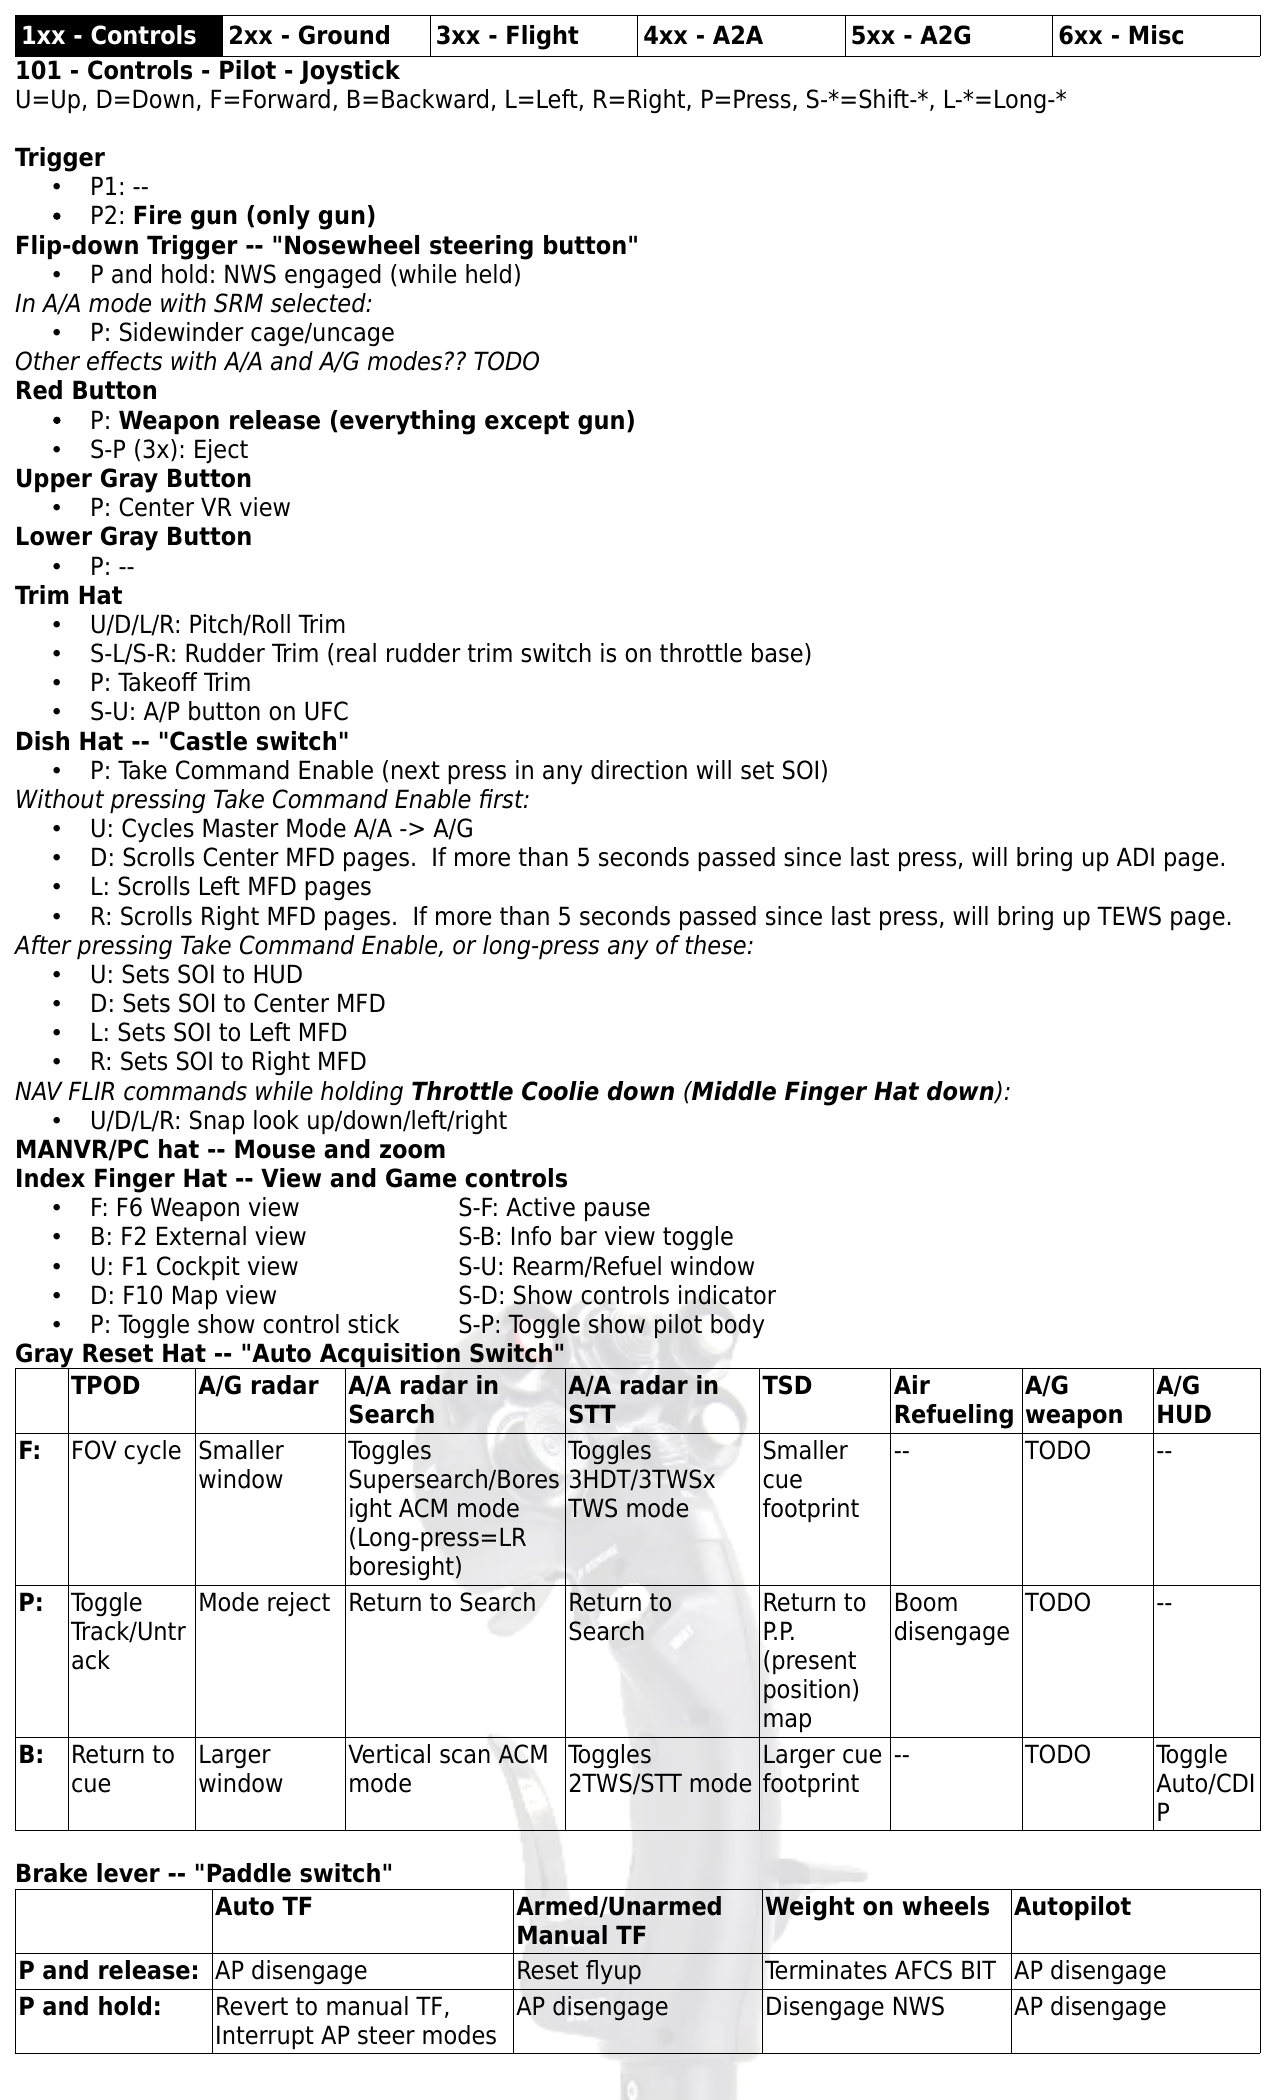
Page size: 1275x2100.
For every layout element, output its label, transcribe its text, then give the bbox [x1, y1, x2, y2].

table_cell Return to cue [69, 1738, 195, 1830]
list P: -- [52, 552, 1260, 581]
text Trim Hat [15, 581, 1260, 610]
table_cell Smaller window [196, 1434, 345, 1585]
table_header TPOD [69, 1369, 195, 1433]
text Brake lever -- "Paddle switch" [15, 1860, 388, 1889]
text Gray Reset Hat -- "Auto Acquisition Switch" [887, 1339, 1260, 1368]
list R: Sets SOI to Right MFD [52, 1047, 1260, 1077]
table_cell Return to Search [346, 1586, 388, 1737]
table_cell AP disengage [1012, 1954, 1260, 1989]
table_cell Toggles Supersearch/Boresight ACM mode (Long-press=LR boresight) [346, 1434, 388, 1585]
table_cell Toggle Auto/CDIP [1154, 1738, 1260, 1830]
text 101 - Controls - Pilot - Joystick [15, 57, 1260, 85]
table_cell F: [16, 1434, 68, 1585]
table_header 2xx - Ground [223, 16, 430, 56]
text In A/A mode with SRM selected: [15, 289, 1260, 318]
table_header A/A radar in Search [346, 1369, 388, 1433]
text Index Finger Hat -- View and Game controls [15, 1164, 1260, 1193]
text MANVR/PC hat -- Mouse and zoom [15, 1135, 1260, 1164]
text U=Up, D=Down, F=Forward, B=Backward, L=Left, R=Right, P=Press, S-*=Shift-*, L-*=Long-* [15, 85, 1260, 114]
table_cell Vertical scan ACM mode [346, 1738, 388, 1830]
table_cell -- [1154, 1434, 1260, 1585]
text Without pressing Take Command Enable first: [15, 785, 1260, 814]
text Brake lever -- "Paddle switch" [887, 1860, 1260, 1889]
table_header [16, 1369, 68, 1433]
table_cell P and release: [16, 1954, 212, 1989]
table_cell TODO [1023, 1586, 1153, 1737]
table_cell Terminates AFCS BIT [887, 1954, 1011, 1989]
list P: Toggle show control stick S-P: Toggle show pilot body [52, 1310, 388, 1339]
text Dish Hat -- "Castle switch" [15, 727, 1260, 756]
table_cell P: [16, 1586, 68, 1737]
list P: Toggle show control stick S-P: Toggle show pilot body [887, 1310, 1260, 1339]
table_cell AP disengage [213, 1954, 388, 1989]
text Upper Gray Button [15, 464, 1260, 493]
table_cell -- [1154, 1586, 1260, 1737]
table_header Weight on wheels [887, 1890, 1011, 1953]
list L: Sets SOI to Left MFD [52, 1018, 1260, 1047]
table_header 1xx - Controls [16, 16, 222, 56]
text Other effects with A/A and A/G modes?? TODO [15, 347, 1260, 377]
text After pressing Take Command Enable, or long-press any of these: [15, 931, 1260, 960]
list D: F10 Map view S-D: Show controls indicator [52, 1281, 388, 1310]
table_header A/G weapon [1023, 1369, 1153, 1433]
table_header A/G radar [196, 1369, 345, 1433]
list F: F6 Weapon view S-F: Active pause [52, 1193, 1260, 1222]
list L: Scrolls Left MFD pages [52, 872, 1260, 902]
table_header 5xx - A2G [846, 16, 1052, 56]
list P: Sidewinder cage/uncage [52, 318, 1260, 347]
text Red Button [15, 377, 1260, 406]
text NAV FLIR commands while holding Throttle Coolie down (Middle Finger Hat down): [15, 1077, 1260, 1106]
table_cell Larger window [196, 1738, 345, 1830]
list P: Weapon release (everything except gun) [52, 406, 1260, 435]
list U: Cycles Master Mode A/A -> A/G [52, 814, 1260, 843]
list S-U: A/P button on UFC [52, 697, 1260, 727]
table_header Air Refueling [891, 1369, 1022, 1433]
list P2: Fire gun (only gun) [52, 202, 1260, 231]
text Lower Gray Button [15, 522, 1260, 552]
table_cell FOV cycle [69, 1434, 195, 1585]
table_header 3xx - Flight [431, 16, 637, 56]
list U/D/L/R: Pitch/Roll Trim [52, 610, 1260, 639]
list D: F10 Map view S-D: Show controls indicator [887, 1281, 1260, 1310]
text Flip-down Trigger -- "Nosewheel steering button" [15, 231, 1260, 260]
table_cell AP disengage [1012, 1990, 1260, 2053]
list P: Takeoff Trim [52, 668, 1260, 697]
list S-P (3x): Eject [52, 435, 1260, 464]
list P: Take Command Enable (next press in any direction will set SOI) [52, 756, 1260, 785]
list S-L/S-R: Rudder Trim (real rudder trim switch is on throttle base) [52, 639, 1260, 668]
list D: Sets SOI to Center MFD [52, 989, 1260, 1018]
list U: Sets SOI to HUD [52, 960, 1260, 989]
list P: Center VR view [52, 493, 1260, 522]
list P and hold: NWS engaged (while held) [52, 260, 1260, 289]
list D: Scrolls Center MFD pages. If more than 5 seconds passed since last press, will bring up ADI page. [52, 843, 1260, 872]
list U/D/L/R: Snap look up/down/left/right [52, 1106, 1260, 1135]
table_cell B: [16, 1738, 68, 1830]
text Trigger [15, 143, 1260, 172]
table_cell Boom disengage [891, 1586, 1022, 1737]
table_header 4xx - A2A [638, 16, 845, 56]
table_cell TODO [1023, 1738, 1153, 1830]
list R: Scrolls Right MFD pages. If more than 5 seconds passed since last press, will bring up TEWS page. [52, 902, 1260, 931]
list U: F1 Cockpit view S-U: Rearm/Refuel window [52, 1252, 1260, 1281]
table_header Auto TF [213, 1890, 388, 1953]
table_header 6xx - Misc [1053, 16, 1260, 56]
table_cell Disengage NWS [887, 1990, 1011, 2053]
table_cell -- [891, 1434, 1022, 1585]
table_header [16, 1890, 212, 1953]
table_cell Mode reject [196, 1586, 345, 1737]
table_cell -- [891, 1738, 1022, 1830]
table_header Autopilot [1012, 1890, 1260, 1953]
list P1: -- [52, 172, 1260, 202]
table_cell Revert to manual TF, Interrupt AP steer modes [213, 1990, 388, 2053]
list B: F2 External view S-B: Info bar view toggle [52, 1222, 1260, 1252]
table_header A/G HUD [1154, 1369, 1260, 1433]
table_cell Toggle Track/Untrack [69, 1586, 195, 1737]
table_cell P and hold: [16, 1990, 212, 2053]
table_cell TODO [1023, 1434, 1153, 1585]
text Gray Reset Hat -- "Auto Acquisition Switch" [15, 1339, 388, 1368]
